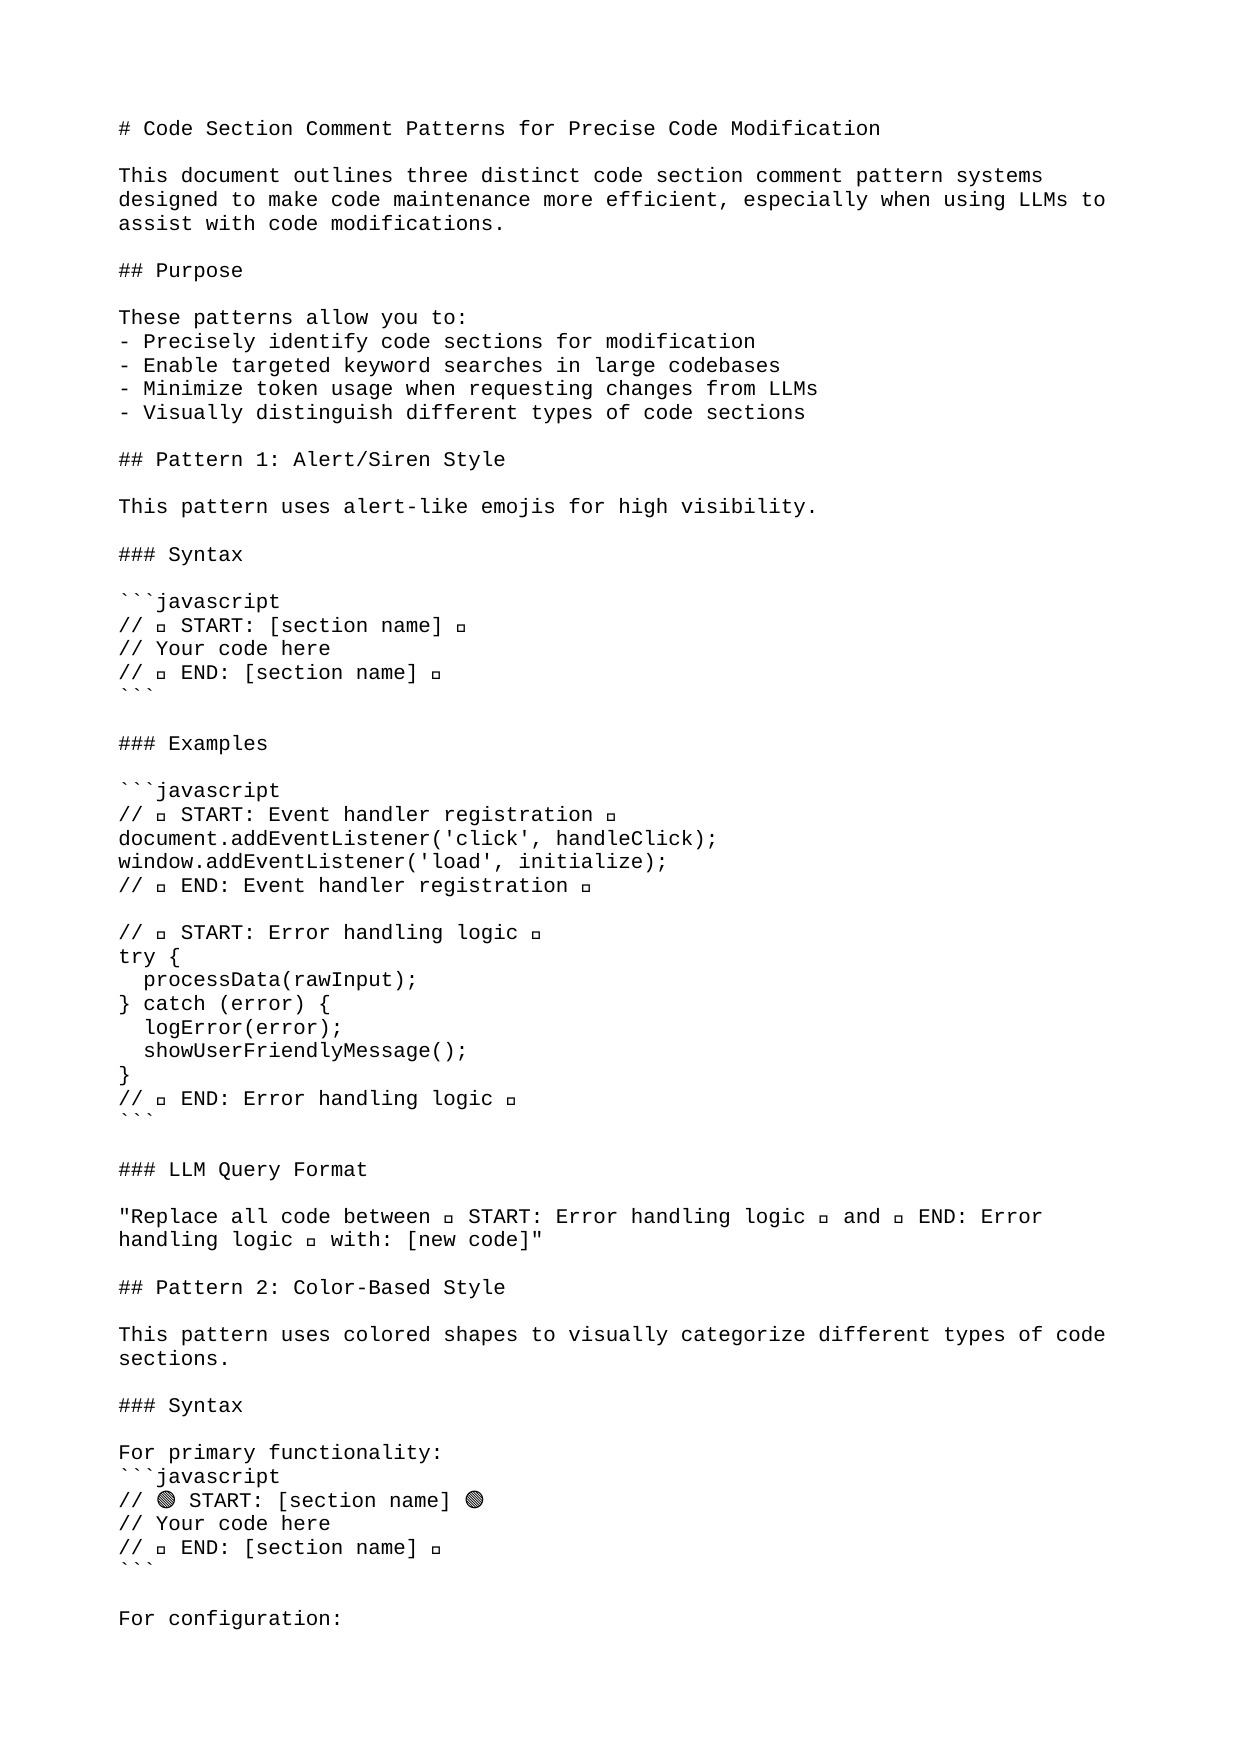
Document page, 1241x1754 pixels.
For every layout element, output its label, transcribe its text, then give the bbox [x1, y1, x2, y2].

text ## Pattern 2: Color-Based Style [118, 1277, 1122, 1300]
text # Code Section Comment Patterns for Precise Code Modification [118, 118, 1122, 142]
text This pattern uses colored shapes to visually categorize different types of code sections. [118, 1324, 1122, 1371]
text // 🚨 START: [section name] 🚨 [118, 615, 1122, 638]
text ``` [118, 686, 1122, 709]
text - Minimize token usage when requesting changes from LLMs [118, 378, 1122, 402]
text // 🚨 START: Event handler registration 🚨 [118, 804, 1122, 827]
text ### LLM Query Format [118, 1158, 1122, 1182]
text ``` [118, 1561, 1122, 1584]
text ```javascript [118, 591, 1122, 615]
text ```javascript [118, 780, 1122, 804]
text // 🔴 END: [section name] 🔴 [118, 1537, 1122, 1561]
text - Enable targeted keyword searches in large codebases [118, 354, 1122, 378]
text // Your code here [118, 638, 1122, 662]
text logError(error); [118, 1017, 1122, 1040]
text window.addEventListener('load', initialize); [118, 851, 1122, 875]
text // 🛑 END: [section name] 🛑 [118, 662, 1122, 686]
text For primary functionality: [118, 1442, 1122, 1466]
text These patterns allow you to: [118, 307, 1122, 331]
text processData(rawInput); [118, 969, 1122, 993]
text document.addEventListener('click', handleClick); [118, 827, 1122, 851]
text // 🛑 END: Error handling logic 🛑 [118, 1088, 1122, 1111]
text } catch (error) { [118, 993, 1122, 1017]
text try { [118, 946, 1122, 969]
text ## Purpose [118, 260, 1122, 284]
text - Visually distinguish different types of code sections [118, 402, 1122, 426]
text showUserFriendlyMessage(); [118, 1040, 1122, 1064]
text ```javascript [118, 1466, 1122, 1489]
text ### Examples [118, 733, 1122, 757]
text ``` [118, 1111, 1122, 1135]
text // Your code here [118, 1513, 1122, 1537]
text } [118, 1064, 1122, 1088]
text ### Syntax [118, 1395, 1122, 1419]
text ### Syntax [118, 544, 1122, 567]
text For configuration: [118, 1608, 1122, 1631]
text // 🟢 START: [section name] 🟢 [118, 1489, 1122, 1513]
text "Replace all code between 🚨 START: Error handling logic 🚨 and 🛑 END: Error handling logic 🛑 with: [new code]" [118, 1206, 1122, 1253]
text // 🛑 END: Event handler registration 🛑 [118, 875, 1122, 898]
text ## Pattern 1: Alert/Siren Style [118, 449, 1122, 473]
text - Precisely identify code sections for modification [118, 331, 1122, 354]
text This document outlines three distinct code section comment pattern systems designed to make code maintenance more efficient, especially when using LLMs to assist with code modifications. [118, 165, 1122, 236]
text This pattern uses alert-like emojis for high visibility. [118, 496, 1122, 520]
text // 🚨 START: Error handling logic 🚨 [118, 922, 1122, 946]
